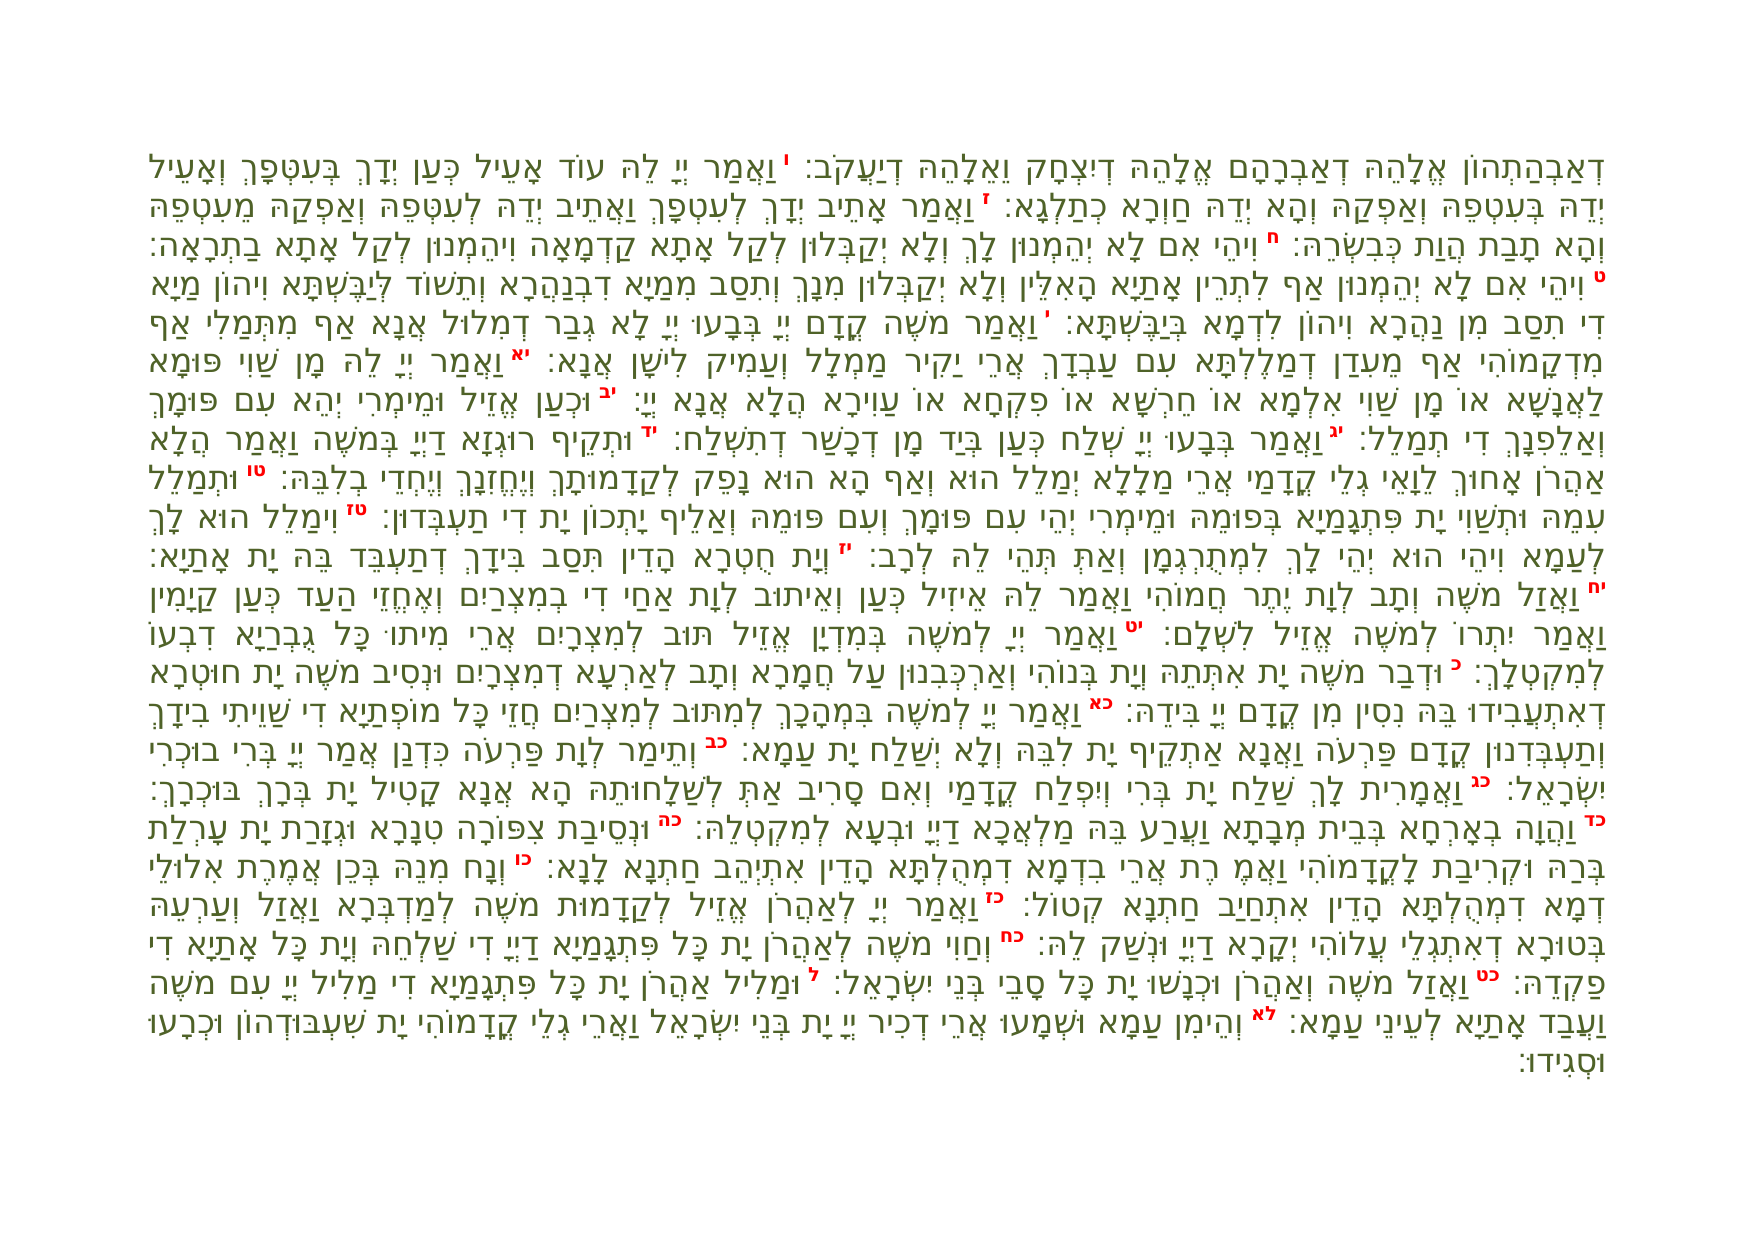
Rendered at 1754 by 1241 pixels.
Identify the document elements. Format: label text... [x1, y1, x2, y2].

text דְאַבְהַתְהוֹן אֱלָהֵהּ דְאַבְרָהָם אֱלָהֵהּ דְיִצְחָק וֵאֵלָהֵהּ דְיַעֲקֹב׃ ו וַאֲמַר יְיָ לֵהּ עוֹד אָעֵיל כְּעַן יְדָךְ בְּעִטְּפָךְ וְאָעֵיל יְדֵהּ בְּעִטְפֵהּ וְאַפְקַהּ וְהָא יְדֵהּ חַוְרָא כְתַלְגָא׃ ז וַאֲמַר אָתֵיב יְדָךְ לְעִטְפָךְ וַאֲתֵיב יְדֵהּ לְעִטְּפֵהּ וְאַפְקַהּ מֵעִטְפֵהּ וְהָא תָבַת הֲוַת כְּבִשְׂרֵהּ׃ ח וִיהֵי אִם לָא יְהֵמְנוּן לָךְ וְלָא יְקַבְּלוּן לְקַל אָתָא קַדְמָאָה וִיהֵמְנוּן לְקַל אָתָא בַתְרָאָה׃ ט וִיהֵי אִם לָא יְהֵמְנוּן אַף לִתְרֵין אָתַיָא הָאִלֵּין וְלָא יְקַבְּלוּן מִנָךְ וְתִסַב מִמַיָא דִבְנַהֲרָא וְתֵשׁוֹד לְּיַבֶּשְׁתָּא וִיהוֹן מַיָא דִי תִסַב מִן נַהֲרָא וִיהוֹן לִדְמָא בְּיַבֶּשְׁתָּא׃ י וַאֲמַר משֶׁה קֳדָם יְיָ בְּבָעוּ יְיָ לָא גְבַר דְמִלוּל אֲנָא אַף מִתְּמַלִי אַף מִדְקָמוֹהִי אַף מֵעִדַן דְמַלֶלְתָּא עִם עַבְדָךְ אֲרֵי יַקִיר מַמְלָל וְעַמִיק לִישָׁן אֲנָא׃ יא וַאֲמַר יְיָ לֵהּ מָן שַׁוִי פּוּמָא לַאֲנָשָׁא אוֹ מָן שַׁוִי אִלְמָא אוֹ חֵרְשָּׁא אוֹ פִקְחָא אוֹ עַוִירָא הֲלָא אֲנָא יְיָ׃ יב וּכְעַן אֱזֵיל וּמֵימְרִי יְהֵא עִם פּוּמָךְ וְאַלֵפִנָךְ דִי תְמַלֵל׃ יג וַאֲמַר בְּבָעוּ יְיָ שְׁלַח כְּעַן בְּיַד מָן דְכָשַׁר דְתִשְׁלַח׃ יד וּתְקֵיף רוּגְזָא דַיְיָ בְּמשֶׁה וַאֲמַר הֲלָא אַהֲרֹן אָחוּךְ לֵוָאֵי גְלֵי קֳדָמַי אֲרֵי מַלָלָא יְמַלֵל הוּא וְאַף הָא הוּא נָפֵק לְקַדָמוּתָךְ וְיֶחֱזִנָךְ וְיֶחְדֵי בְלִבֵּהּ׃ טו וּתְמַלֵל עִמֵהּ וּתְשַׁוִי יָת פִּתְגָמַיָא בְּפוּמֵהּ וּמֵימְרִי יְהֵי עִם פּוּמָךְ וְעִם פּוּמֵהּ וְאַלֵיף יָתְכוֹן יָת דִי תַעְבְּדוּן׃ טז וִימַלֵל הוּא לָךְ לְעַמָא וִיהֵי הוּא יְהֵי לָךְ לִמְתֻרְגְמָן וְאַתְּ תְּהֵי לֵהּ לְרָב׃ יז וְיָת חֻטְרָא הָדֵין תִּסַב בִּידָךְ דְתַעְבֵּד בֵּהּ יָת אָתַיָא׃ יח וַאֲזַל משֶׁה וְתָב לְוָת יֶתֶר חֲמוֹהִי וַאֲמַר לֵהּ אֵיזִיל כְּעַן וְאֵיתוּב לְוָת אַחַי דִי בְמִצְרַיִם וְאֶחֱזֵי הַעַד כְּעַן קַיָמִין וַאֲמַר יִתְרוֹ לְמשֶׁה אֱזֵיל לִשְׁלָם׃ יט וַאֲמַר יְיָ לְמשֶׁה בְּמִדְיָן אֱזֵיל תּוּב לְמִצְרָיִם אֲרֵי מִיתוּ כָּל גֻבְרַיָא דִבְעוֹ לְמִקְטְלָךְ׃ כ וּדְבַר משֶׁה יָת אִתְּתֵהּ וְיָת בְּנוֹהִי וְאַרְכְּבִנוּן עַל חֲמָרָא וְתָב לְאַרְעָא דְמִצְרָיִם וּנְסִיב משֶׁה יָת חוּטְרָא דְאִתְעֲבִידוּ בֵּהּ נִסִין מִן קֳדָם יְיָ בִּידֵהּ׃ כא וַאֲמַר יְיָ לְמשֶׁה בִּמְהָכָךְ לְמִתּוּב לְמִצְרַיִם חֲזֵי כָּל מוֹפְתַיָא דִי שַׁוֵיתִי בִידָךְ וְתַעְבְּדִנוּן קֳדָם פַּרְעֹה וַאֲנָא אַתְקֵיף יָת לִבֵּהּ וְלָא יְשַּׁלַח יָת עַמָא׃ כב וְתֵימַר לְוָת פַּרְעֹה כִּדְנַן אֲמַר יְיָ בְּרִי בוּכְרִי יִשְׂרָאֵל׃ כג וַאֲמָרִית לָךְ שַׁלַח יָת בְּרִי וְיִפְלַח קֳדָמַי וְאִם סָרִיב אַתְּ לְשַׁלָחוּתֵהּ הָא אֲנָא קָטִיל יָת בְּרָךְ בּוּכְרָךְ׃ כד וַהֲוָה בְאָרְחָא בְּבֵית מְבָתָא וַעֲרַע בֵּהּ מַלְאֲכָא דַיְיָ וּבְעָא לְמִקְטְלֵהּ׃ כה וּנְסֵיבַת צִפּוֹרָה טִנָרָא וּגְזָרַת יָת עָרְלַת בְּרַהּ וּקְרִיבַת לָקֳדָמוֹהִי וַאֲמֶ רֶת אֲרֵי בִדְמָא דִמְהֻלְתָּא הָדֵין אִתְיְהֵב חַתְנָא לָנָא׃ כו וְנָח מִנֵהּ בְּכֵן אֲמֶרֶת אִלוּלֵי דְמָא דִמְהֻלְתָּא הָדֵין אִתְחַיַב חַתְנָא קְטוֹל׃ כז וַאֲמַר יְיָ לְאַהֲרֹן אֱזֵיל לְקַדָמוּת משֶׁה לְמַדְבְּרָא וַאֲזַל וְעַרְעֵהּ בְּטוּרָא דְאִתְגְלֵי עֲלוֹהִי יְקָרָא דַיְיָ וּנְשַׁק לֵהּ׃ כח וְחַוִי משֶׁה לְאַהֲרֹן יָת כָּל פִּתְגָמַיָא דַיְיָ דִי שַׁלְחֵהּ וְיָת כָּל אָתַיָא דִי פַקְדֵהּ׃ כט וַאֲזַל משֶׁה וְאַהֲרֹן וּכְנָשׁוּ יָת כָּל סָבֵי בְּנֵי יִשְׂרָאֵל׃ ל וּמַלִיל אַהֲרֹן יָת כָּל פִּתְגָמַיָא דִי מַלִיל יְיָ עִם משֶׁה וַעֲבַד אָתַיָא לְעֵינֵי עַמָא׃ לא וְהֵימִן עַמָא וּשְׁמָעוּ אֲרֵי דְכִיר יְיָ יָת בְּנֵי יִשְׂרָאֵל וַאֲרֵי גְלֵי קֳדָמוֹהִי יָת שִׁעְבּוּדְהוֹן וּכְרָעוּ וּסְגִידוּ׃ [148, 148, 1606, 1080]
